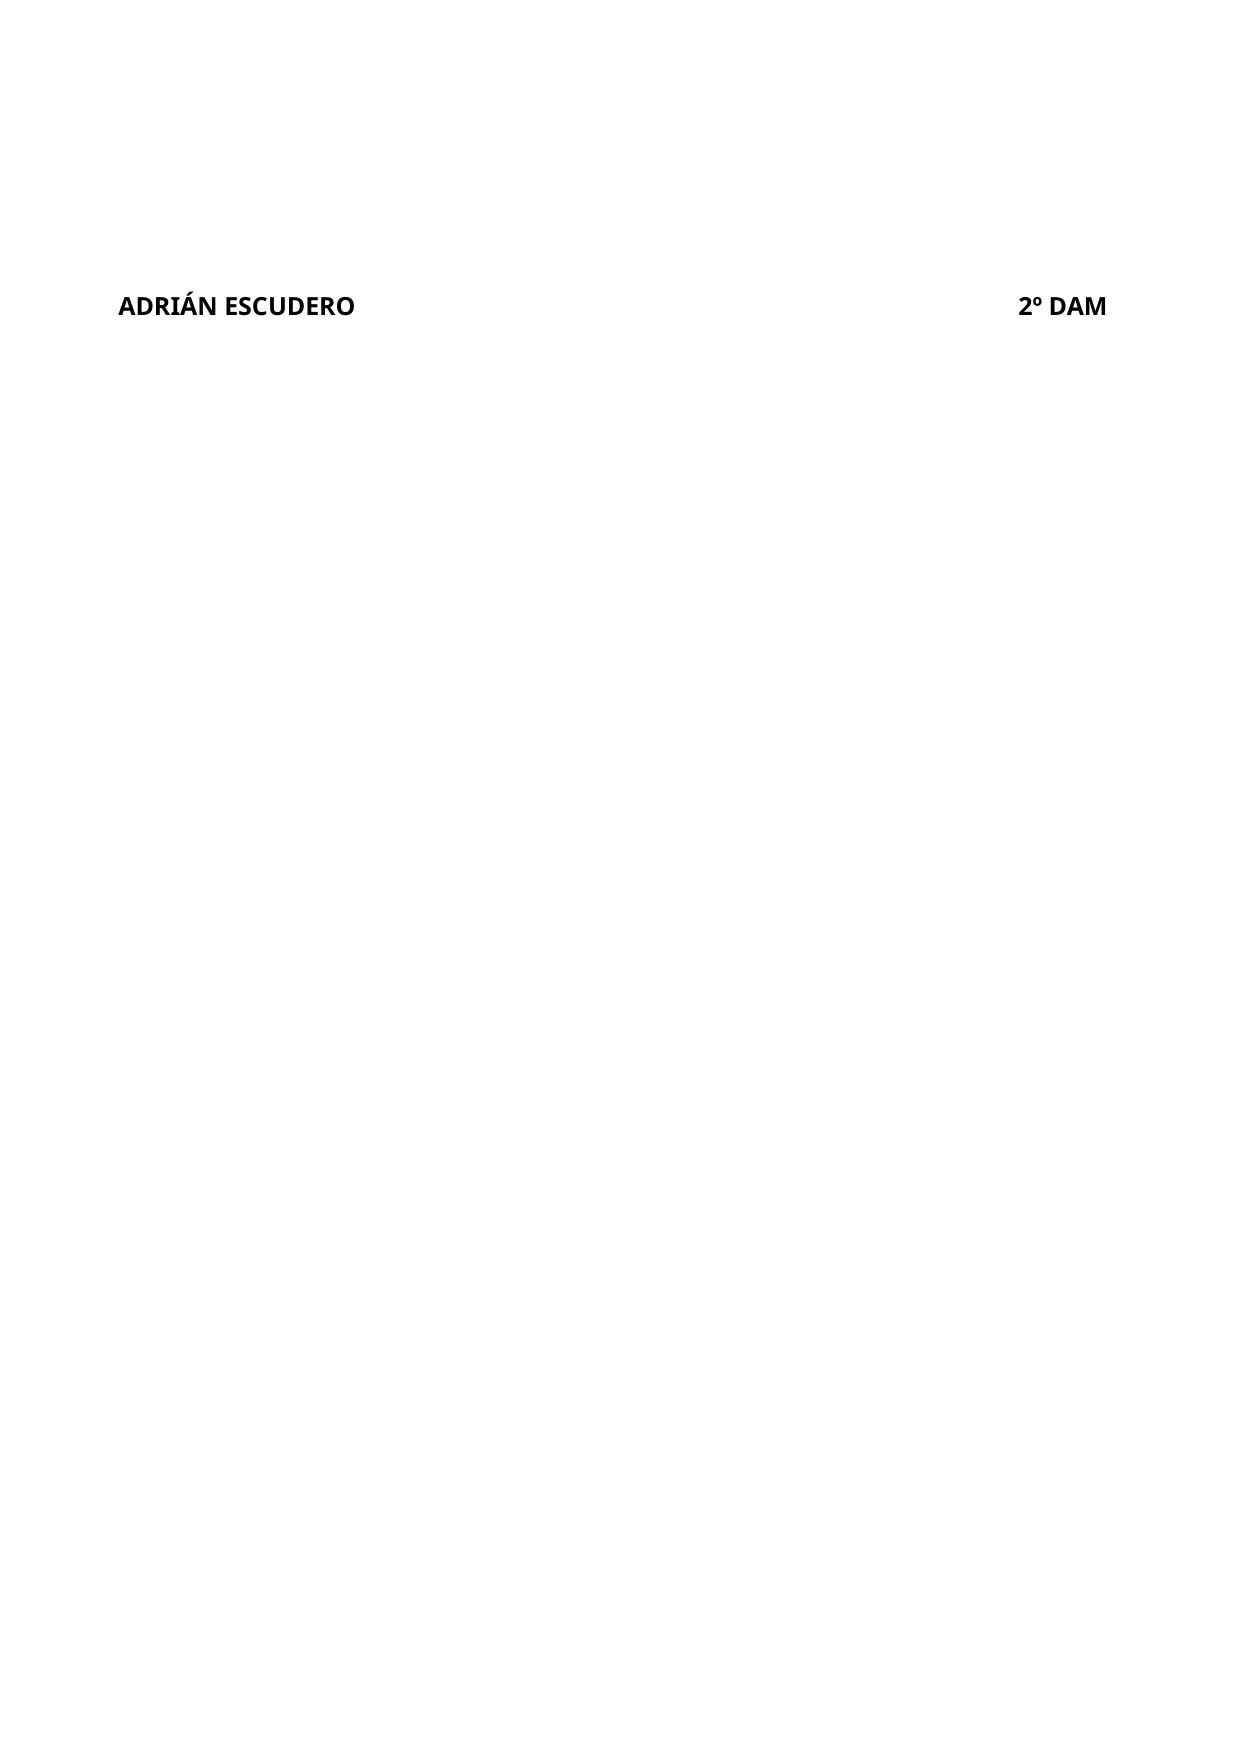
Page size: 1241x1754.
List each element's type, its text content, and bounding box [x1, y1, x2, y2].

text ADRIÁN ESCUDERO 2º DAM [118, 288, 1122, 322]
